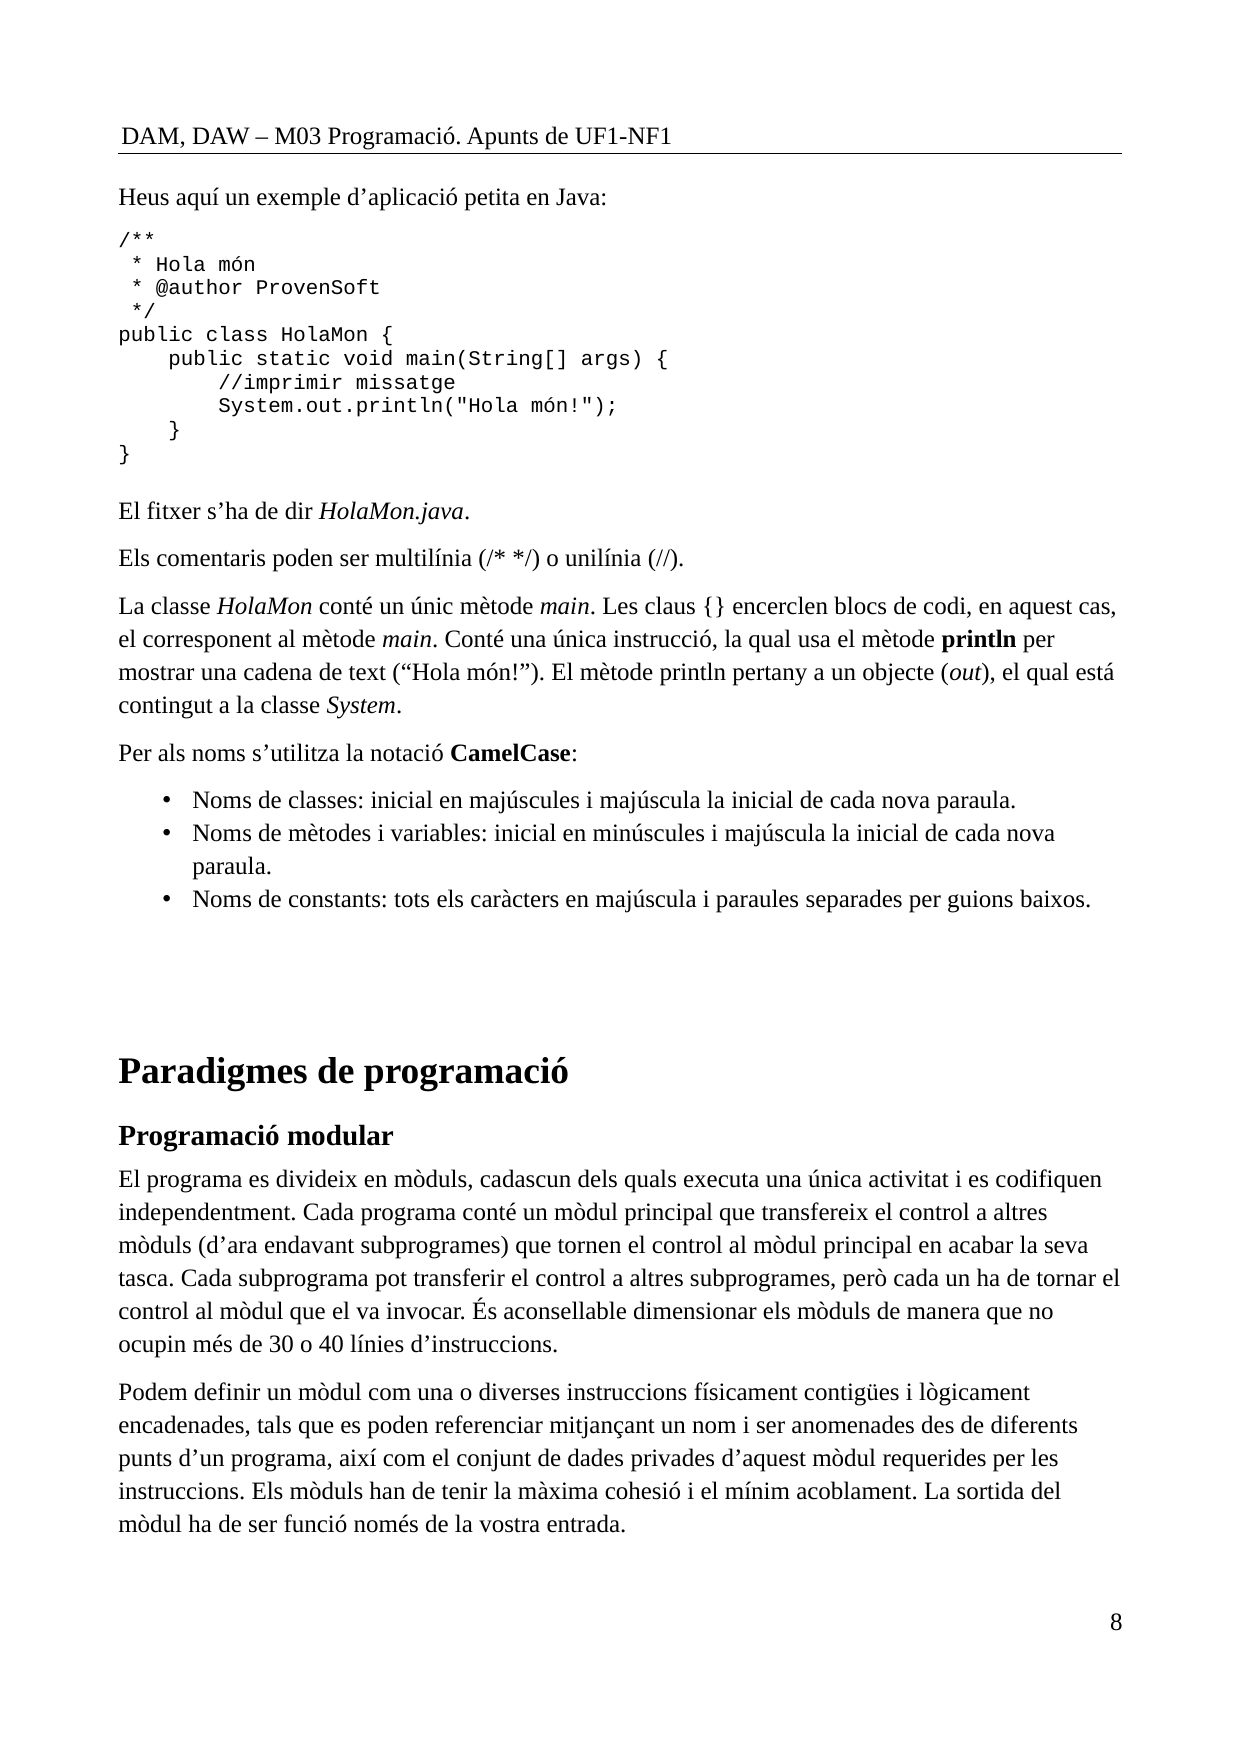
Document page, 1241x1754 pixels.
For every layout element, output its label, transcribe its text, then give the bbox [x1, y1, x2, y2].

list Noms de constants: tots els caràcters en majúscula i paraules separades per guions baixos. [162, 884, 1122, 913]
subtitle Programació modular [118, 1118, 1122, 1152]
text Heus aquí un exemple d’aplicació petita en Java: [118, 182, 1122, 211]
list Noms de classes: inicial en majúscules i majúscula la inicial de cada nova paraula. [162, 785, 1122, 814]
text El programa es divideix en mòduls, cadascun dels quals executa una única activitat i es codifiquen independentment. Cada programa conté un mòdul principal que transfereix el control a altres mòduls (d’ara endavant subprogrames) que tornen el control al mòdul principal en acabar la seva tasca. Cada subprograma pot transferir el control a altres subprogrames, però cada un ha de tornar el control al mòdul que el va invocar. És aconsellable dimensionar els mòduls de manera que no ocupin més de 30 o 40 línies d’instruccions. [118, 1164, 1122, 1358]
text * Hola món [118, 253, 1122, 277]
text */ [118, 301, 1122, 324]
text Per als noms s’utilitza la notació CamelCase: [118, 738, 1122, 766]
list Noms de mètodes i variables: inicial en minúscules i majúscula la inicial de cada nova paraula. [162, 818, 1122, 880]
text public static void main(String[] args) { [118, 348, 1122, 372]
text * @author ProvenSoft [118, 277, 1122, 301]
text /** [118, 230, 1122, 253]
text Podem definir un mòdul com una o diverses instruccions físicament contigües i lògicament encadenades, tals que es poden referenciar mitjançant un nom i ser anomenades des de diferents punts d’un programa, així com el conjunt de dades privades d’aquest mòdul requerides per les instruccions. Els mòduls han de tenir la màxima cohesió i el mínim acoblament. La sortida del mòdul ha de ser funció només de la vostra entrada. [118, 1377, 1122, 1538]
text public class HolaMon { [118, 324, 1122, 348]
subtitle Paradigmes de programació [118, 1048, 1122, 1091]
text } [118, 419, 1122, 443]
text //imprimir missatge [118, 372, 1122, 395]
text El fitxer s’ha de dir HolaMon.java. [118, 496, 1122, 524]
text Els comentaris poden ser multilínia (/* */) o unilínia (//). [118, 543, 1122, 572]
text La classe HolaMon conté un únic mètode main. Les claus {} encerclen blocs de codi, en aquest cas, el corresponent al mètode main. Conté una única instrucció, la qual usa el mètode println per mostrar una cadena de text (“Hola món!”). El mètode println pertany a un objecte (out), el qual está contingut a la classe System. [118, 591, 1122, 719]
text } [118, 443, 1122, 466]
text System.out.println("Hola món!"); [118, 395, 1122, 419]
